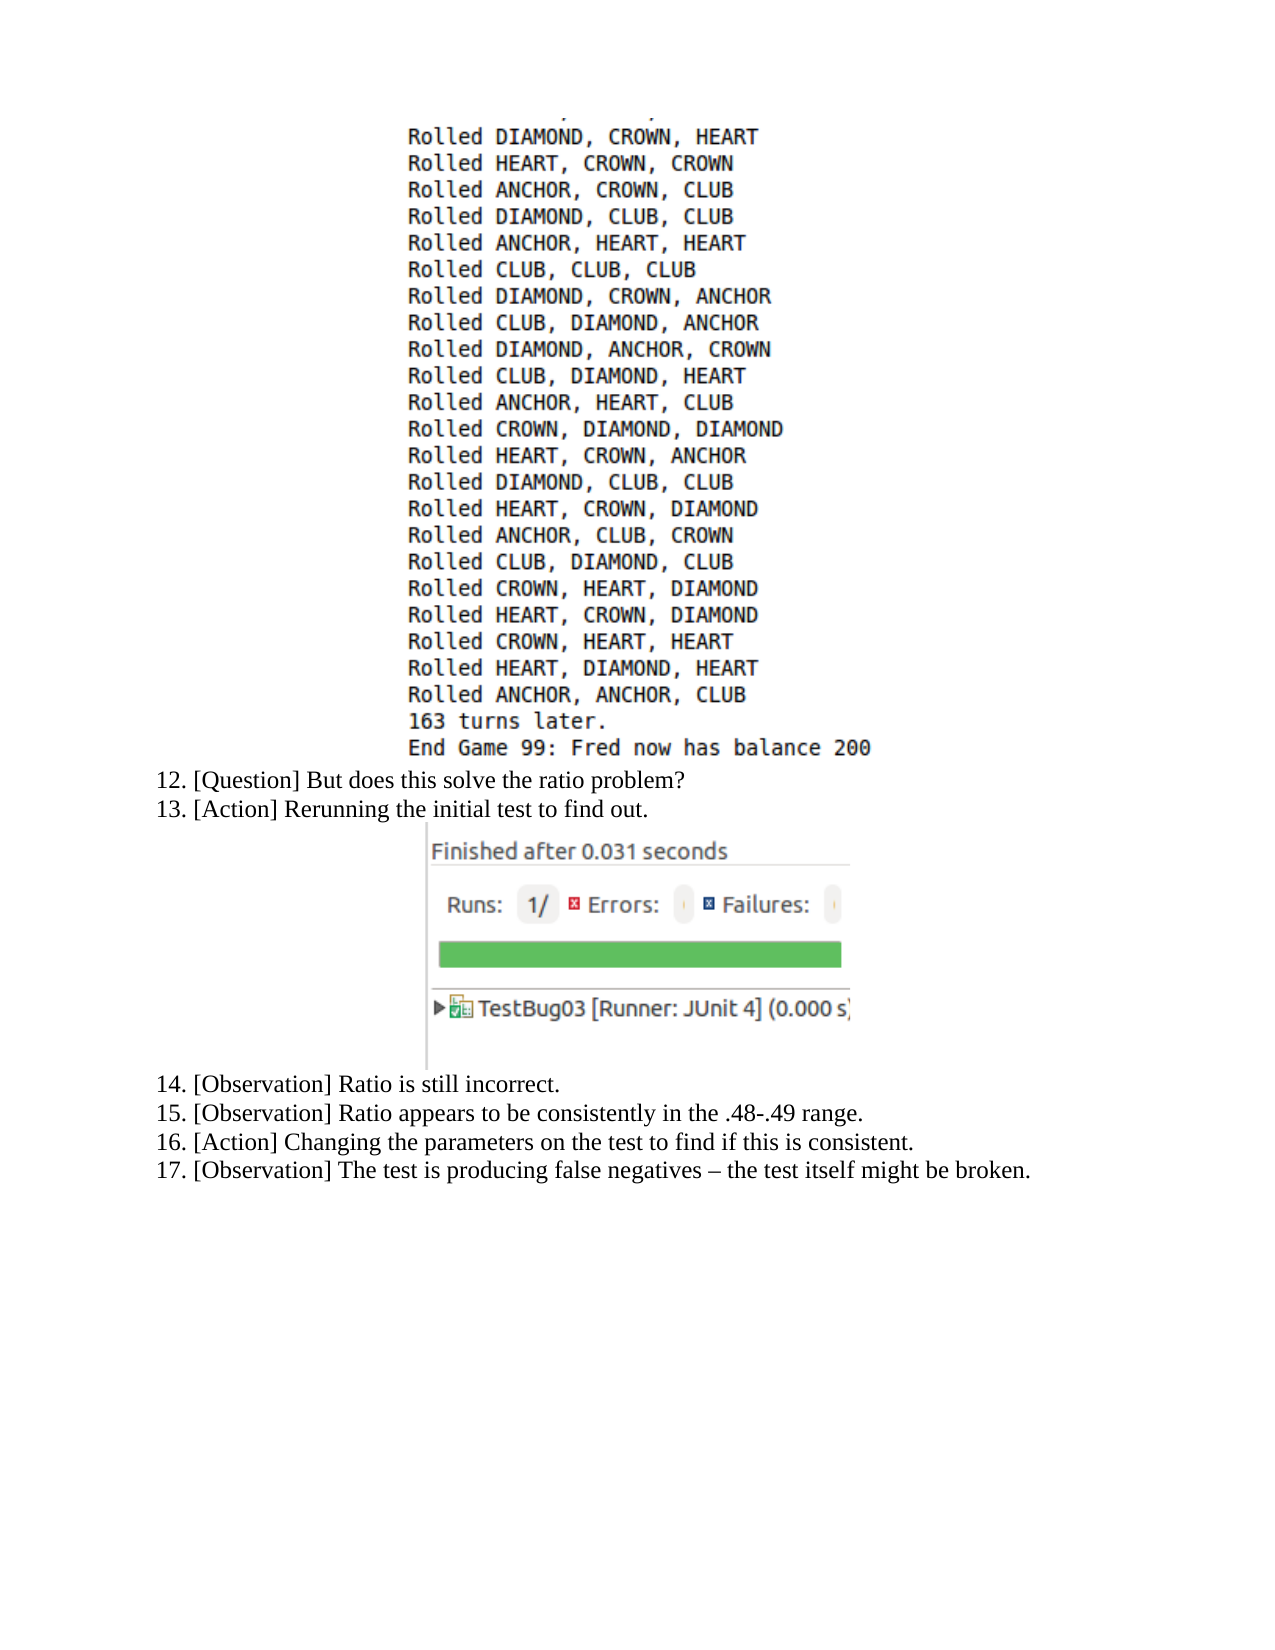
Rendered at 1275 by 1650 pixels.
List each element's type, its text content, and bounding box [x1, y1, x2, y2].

list [Observation] Ratio is still incorrect. [156, 822, 1157, 1098]
list [Question] But does this solve the ratio problem? [156, 118, 1157, 794]
picture [402, 118, 873, 765]
list [Observation] Ratio appears to be consistently in the .48-.49 range. [156, 1098, 1157, 1127]
list [Action] Changing the parameters on the test to find if this is consistent. [156, 1127, 1157, 1156]
list [Action] Rerunning the initial test to find out. [156, 794, 1157, 822]
list [Observation] The test is producing false negatives – the test itself might be broken. [156, 1156, 1157, 1184]
picture [425, 822, 851, 1070]
